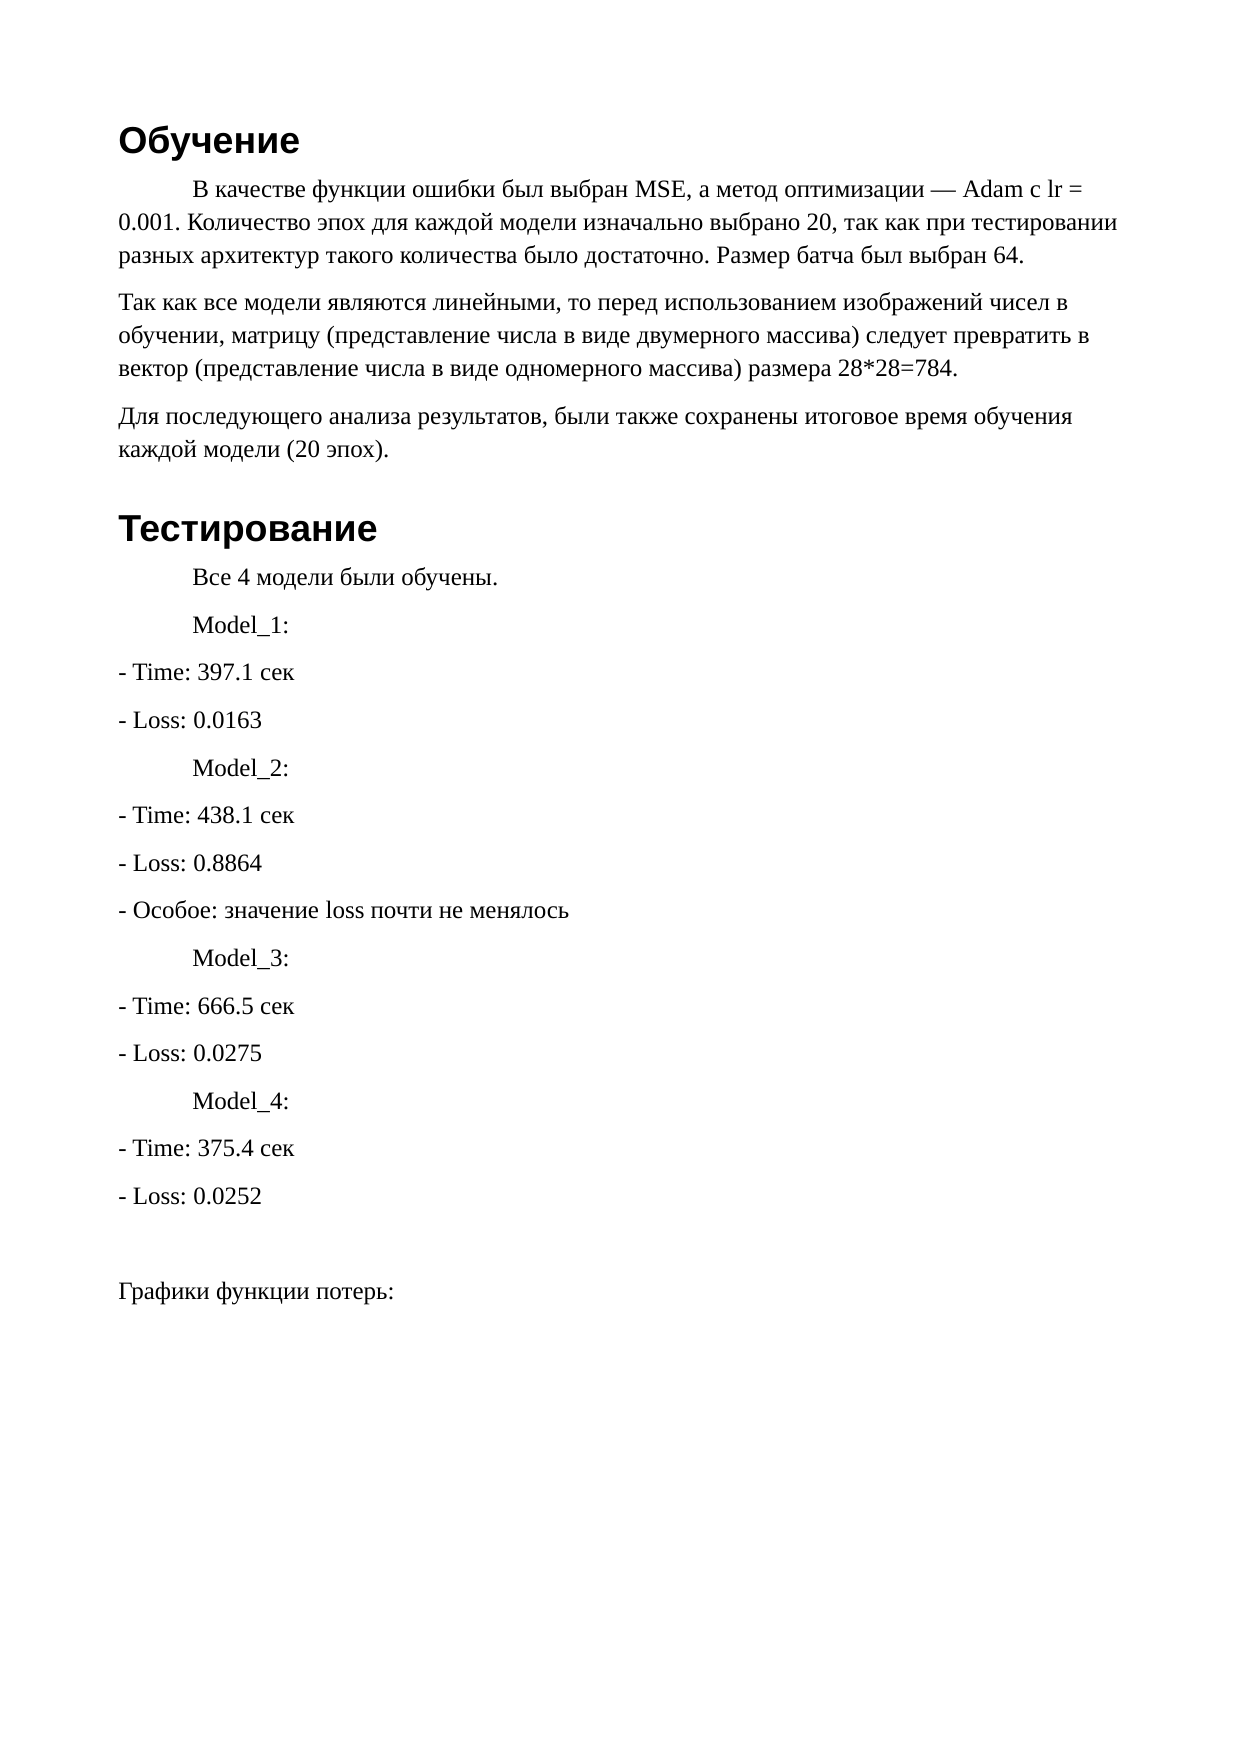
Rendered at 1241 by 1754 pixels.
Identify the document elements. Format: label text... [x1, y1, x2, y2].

text Model_2: [118, 753, 1122, 781]
subtitle Обучение [118, 118, 1122, 161]
text - Loss: 0.0275 [118, 1038, 1122, 1067]
text Так как все модели являются линейными, то перед использованием изображений чисел в обучении, матрицу (представление числа в виде двумерного массива) следует превратить в вектор (представление числа в виде одномерного массива) размера 28*28=784. [118, 287, 1122, 382]
text - Особое: значение loss почти не менялось [118, 896, 1122, 924]
text - Loss: 0.0252 [118, 1181, 1122, 1210]
text Model_3: [118, 943, 1122, 972]
subtitle Тестирование [118, 507, 1122, 550]
text - Time: 666.5 сек [118, 991, 1122, 1019]
text - Loss: 0.0163 [118, 705, 1122, 734]
text - Time: 375.4 сек [118, 1133, 1122, 1162]
text - Time: 397.1 сек [118, 657, 1122, 686]
text - Loss: 0.8864 [118, 848, 1122, 877]
text Графики функции потерь: [118, 1276, 1122, 1305]
text Все 4 модели были обучены. [118, 562, 1122, 591]
text Model_1: [118, 610, 1122, 639]
text Model_4: [118, 1086, 1122, 1115]
text В качестве функции ошибки был выбран MSE, а метод оптимизации — Adam с lr = 0.001. Количество эпох для каждой модели изначально выбрано 20, так как при тестировании разных архитектур такого количества было достаточно. Размер батча был выбран 64. [118, 174, 1122, 268]
text Для последующего анализа результатов, были также сохранены итоговое время обучения каждой модели (20 эпох). [118, 401, 1122, 463]
text - Time: 438.1 сек [118, 800, 1122, 829]
